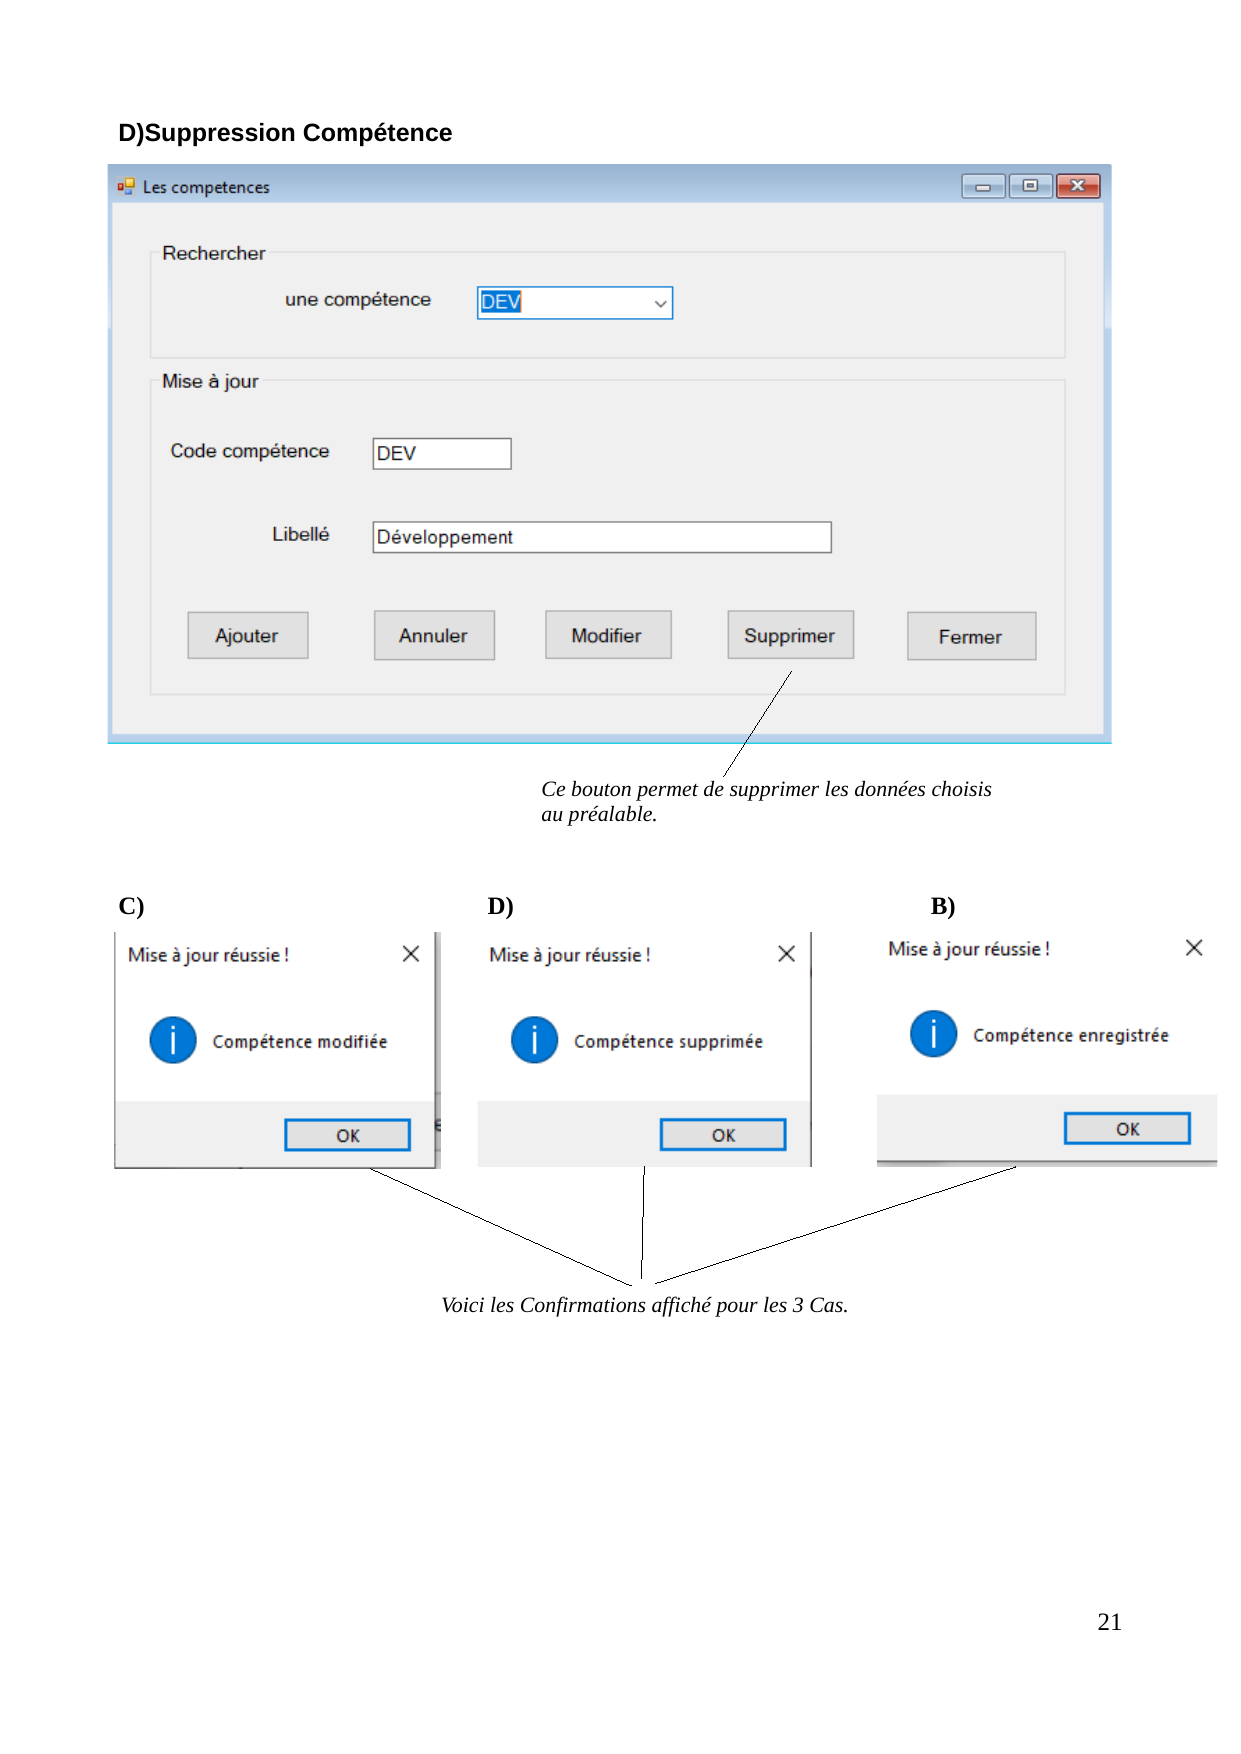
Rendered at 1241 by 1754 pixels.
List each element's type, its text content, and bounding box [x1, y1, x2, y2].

text C) D) B) [118, 891, 1122, 920]
subtitle D)Suppression Compétence [118, 118, 1122, 147]
picture [114, 932, 441, 1169]
picture [477, 932, 812, 1167]
picture [107, 164, 1112, 744]
picture [876, 926, 1218, 1167]
